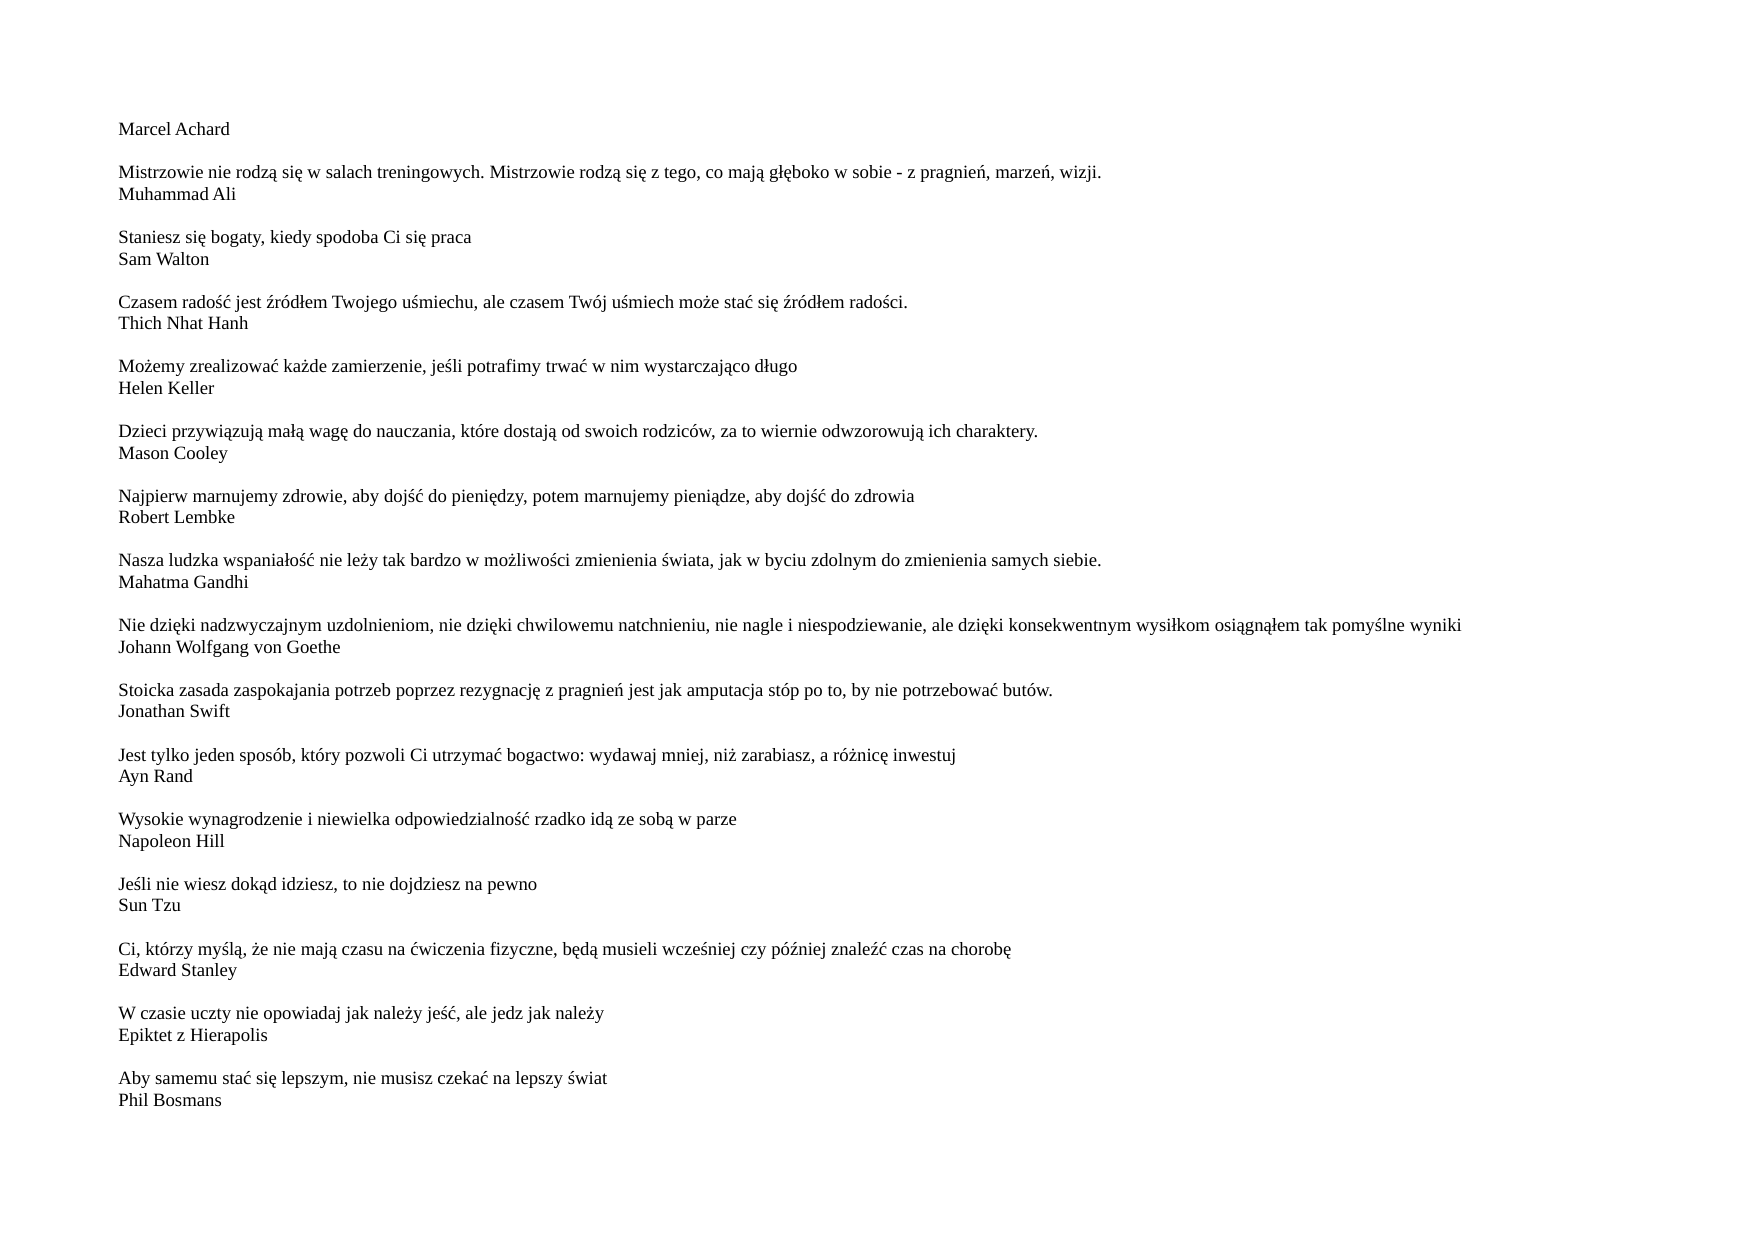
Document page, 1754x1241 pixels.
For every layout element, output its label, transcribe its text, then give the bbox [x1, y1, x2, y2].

text Dzieci przywiązują małą wagę do nauczania, które dostają od swoich rodziców, za to wiernie odwzorowują ich charaktery. [118, 420, 1636, 442]
text W czasie uczty nie opowiadaj jak należy jeść, ale jedz jak należy [118, 1002, 1636, 1024]
text Phil Bosmans [118, 1088, 1636, 1110]
text Helen Keller [118, 377, 1636, 398]
text Thich Nhat Hanh [118, 312, 1636, 334]
text Mahatma Gandhi [118, 571, 1636, 592]
text Staniesz się bogaty, kiedy spodoba Ci się praca [118, 226, 1636, 247]
text Ci, którzy myślą, że nie mają czasu na ćwiczenia fizyczne, będą musieli wcześniej czy później znaleźć czas na chorobę [118, 937, 1636, 959]
text Edward Stanley [118, 959, 1636, 981]
text Sun Tzu [118, 894, 1636, 916]
text Jest tylko jeden sposób, który pozwoli Ci utrzymać bogactwo: wydawaj mniej, niż zarabiasz, a różnicę inwestuj [118, 743, 1636, 765]
text Robert Lembke [118, 506, 1636, 528]
text Mason Cooley [118, 442, 1636, 463]
text Sam Walton [118, 247, 1636, 269]
text Marcel Achard [118, 118, 1636, 140]
text Stoicka zasada zaspokajania potrzeb poprzez rezygnację z pragnień jest jak amputacja stóp po to, by nie potrzebować butów. [118, 679, 1636, 700]
text Napoleon Hill [118, 830, 1636, 851]
text Epiktet z Hierapolis [118, 1024, 1636, 1045]
text Możemy zrealizować każde zamierzenie, jeśli potrafimy trwać w nim wystarczająco długo [118, 355, 1636, 377]
text Wysokie wynagrodzenie i niewielka odpowiedzialność rzadko idą ze sobą w parze [118, 808, 1636, 830]
text Aby samemu stać się lepszym, nie musisz czekać na lepszy świat [118, 1067, 1636, 1088]
text Najpierw marnujemy zdrowie, aby dojść do pieniędzy, potem marnujemy pieniądze, aby dojść do zdrowia [118, 485, 1636, 506]
text Jonathan Swift [118, 700, 1636, 722]
text Czasem radość jest źródłem Twojego uśmiechu, ale czasem Twój uśmiech może stać się źródłem radości. [118, 291, 1636, 312]
text Jeśli nie wiesz dokąd idziesz, to nie dojdziesz na pewno [118, 873, 1636, 894]
text Mistrzowie nie rodzą się w salach treningowych. Mistrzowie rodzą się z tego, co mają głęboko w sobie - z pragnień, marzeń, wizji. [118, 161, 1636, 183]
text Johann Wolfgang von Goethe [118, 636, 1636, 657]
text Ayn Rand [118, 765, 1636, 787]
text Nasza ludzka wspaniałość nie leży tak bardzo w możliwości zmienienia świata, jak w byciu zdolnym do zmienienia samych siebie. [118, 549, 1636, 571]
text Nie dzięki nadzwyczajnym uzdolnieniom, nie dzięki chwilowemu natchnieniu, nie nagle i niespodziewanie, ale dzięki konsekwentnym wysiłkom osiągnąłem tak pomyślne wyniki [118, 614, 1636, 636]
text Muhammad Ali [118, 183, 1636, 204]
